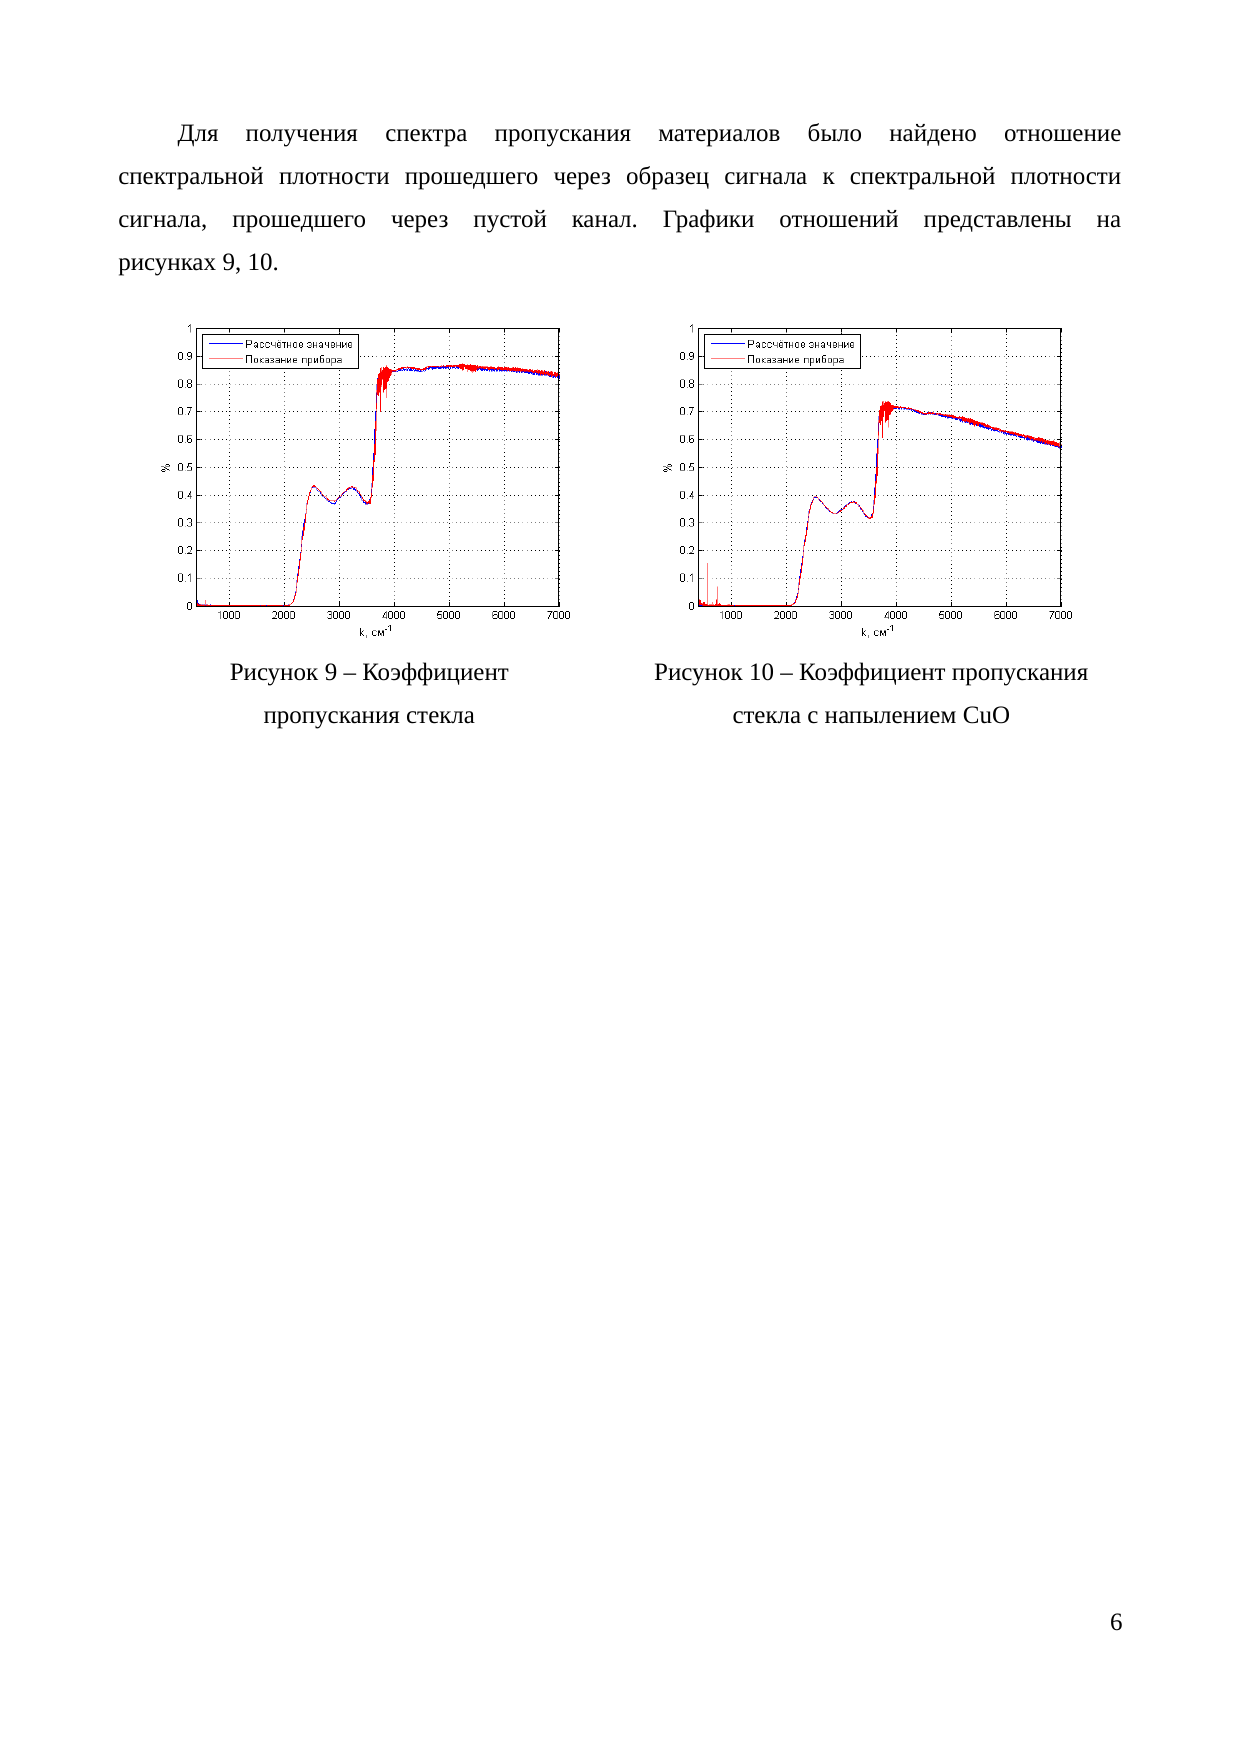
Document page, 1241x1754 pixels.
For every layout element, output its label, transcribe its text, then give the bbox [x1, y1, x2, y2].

picture [637, 302, 1105, 643]
table_header Рисунок 9 – Коэффициент пропускания стекла [118, 303, 620, 773]
table_header Рисунок 10 – Коэффициент пропускания стекла с напылением CuO [620, 303, 1122, 773]
text Для получения спектра пропускания материалов было найдено отношение спектральной плотности прошедшего через образец сигнала к спектральной плотности сигнала, прошедшего через пустой канал. Графики отношений представлены на рисунках 9, 10. [118, 118, 1122, 276]
picture [135, 302, 603, 643]
